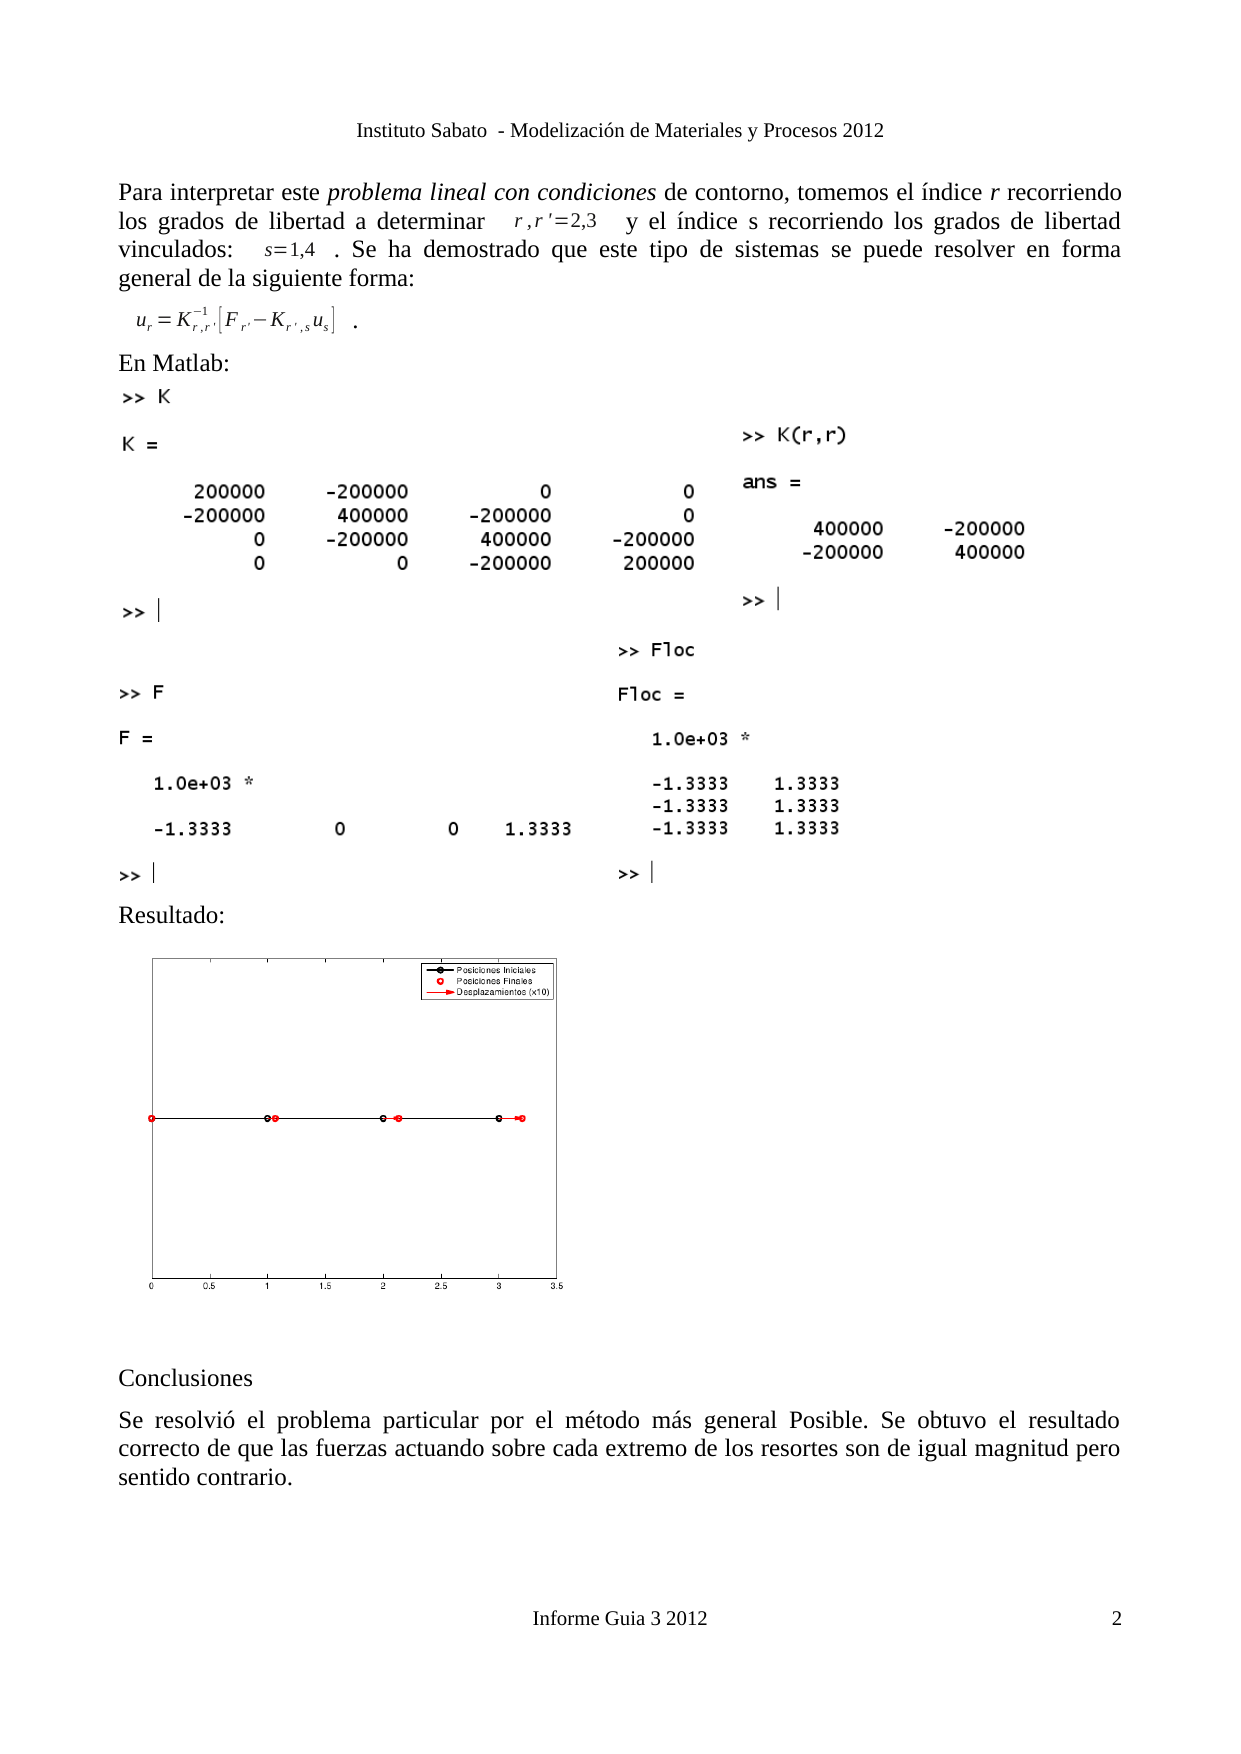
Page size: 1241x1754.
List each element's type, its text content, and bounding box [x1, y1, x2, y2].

text Resultado: [118, 901, 1122, 929]
text Conclusiones [118, 1363, 1122, 1392]
picture [739, 421, 1036, 622]
text Se resolvió el problema particular por el método más general Posible. Se obtuvo el resultado correcto de que las fuerzas actuando sobre cada extremo de los resortes son de igual magnitud pero sentido contrario. [118, 1405, 1122, 1491]
picture [118, 388, 709, 622]
picture [615, 640, 911, 883]
text Para interpretar este problema lineal con condiciones de contorno, tomemos el índice r recorriendo los grados de libertad a determinar y el índice s recorriendo los grados de libertad vinculados: . Se ha demostrado que este tipo de sistemas se puede resolver en forma general de la siguiente forma: [118, 177, 1122, 292]
picture [118, 941, 591, 1310]
text En Matlab: [118, 348, 1122, 376]
text . [118, 304, 1122, 335]
picture [118, 678, 591, 883]
